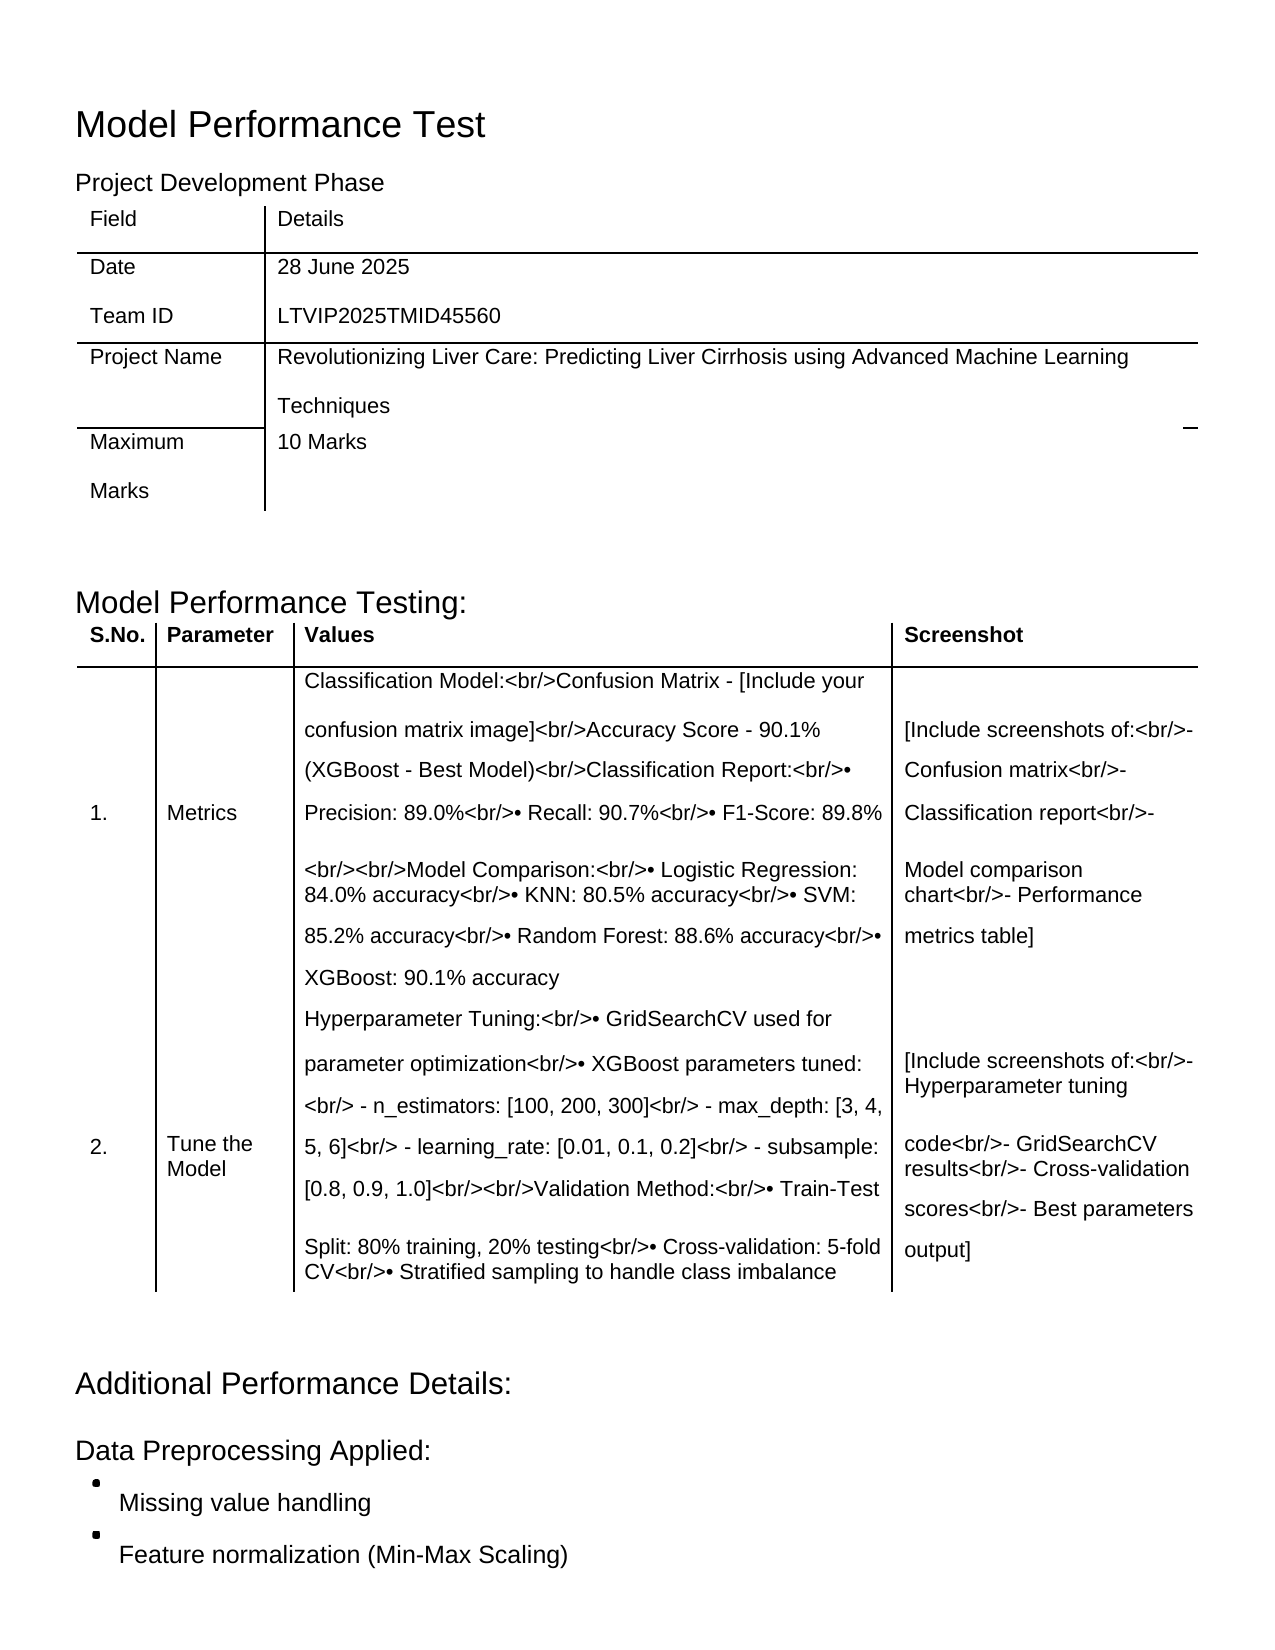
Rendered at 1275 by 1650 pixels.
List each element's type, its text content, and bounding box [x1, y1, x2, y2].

table_cell [157, 1279, 293, 1292]
table_cell [157, 717, 293, 757]
table_cell [77, 1196, 155, 1217]
table_cell [266, 511, 1183, 527]
table_cell [77, 413, 264, 427]
table_cell [295, 1292, 891, 1307]
table_cell 28 June 2025 [266, 254, 1183, 303]
table_cell [295, 1217, 891, 1237]
table_cell [77, 717, 155, 757]
table_cell [1183, 303, 1198, 342]
table_cell [157, 965, 293, 1006]
table_cell Marks [77, 478, 264, 511]
table_cell [893, 1279, 1198, 1292]
table_cell [157, 1196, 293, 1217]
table_cell [77, 511, 264, 527]
table_cell [77, 1093, 155, 1134]
table_cell Model [157, 1156, 293, 1196]
table_cell [157, 860, 293, 882]
table_cell [295, 840, 891, 860]
table_header S.No. [77, 623, 155, 666]
table_cell Metrics [157, 800, 293, 860]
picture [92, 1479, 100, 1487]
table_cell [157, 1006, 293, 1051]
table_cell Split: 80% training, 20% testing<br/>• Cross-validation: 5-fold [295, 1237, 891, 1259]
table_cell [1183, 511, 1198, 527]
table_cell 10 Marks [266, 427, 1183, 498]
table_cell Classification Model:<br/>Confusion Matrix - [Include your [295, 668, 891, 717]
table_cell Project Name [77, 344, 264, 413]
table_header Details [266, 206, 1183, 252]
table_cell code<br/>- GridSearchCV [893, 1134, 1198, 1156]
table_cell 84.0% accuracy<br/>• KNN: 80.5% accuracy<br/>• SVM: [295, 882, 891, 923]
table_cell [77, 1176, 155, 1196]
table_cell [0.8, 0.9, 1.0]<br/><br/>Validation Method:<br/>• Train-Test [295, 1176, 891, 1217]
table_cell [157, 1051, 293, 1073]
table_cell [893, 840, 1198, 860]
table_cell Hyperparameter tuning [893, 1073, 1198, 1134]
table_cell [1183, 413, 1198, 427]
table_cell [157, 1217, 293, 1237]
table_header Parameter [157, 623, 293, 666]
text Additional Performance Details: [75, 1365, 1198, 1401]
table_cell [157, 1237, 293, 1259]
table_cell [157, 668, 293, 717]
text Missing value handling [119, 1488, 1198, 1517]
table_cell [157, 1292, 293, 1307]
text Feature normalization (Min-Max Scaling) [119, 1539, 1198, 1568]
table_cell [77, 757, 155, 799]
table_cell [1183, 499, 1198, 511]
table_cell XGBoost: 90.1% accuracy [295, 965, 891, 1006]
table_cell [77, 882, 155, 923]
table_cell [157, 1073, 293, 1093]
table_cell [266, 499, 1183, 511]
table_cell [77, 1006, 155, 1051]
table_cell [77, 1051, 155, 1073]
table_cell [893, 668, 1198, 717]
table_cell Precision: 89.0%<br/>• Recall: 90.7%<br/>• F1-Score: 89.8% [295, 800, 891, 840]
table_cell Maximum [77, 429, 264, 478]
table_header Values [295, 623, 891, 666]
table_cell [1183, 254, 1198, 303]
table_cell CV<br/>• Stratified sampling to handle class imbalance [295, 1259, 891, 1292]
table_cell results<br/>- Cross-validation [893, 1156, 1198, 1196]
table_cell [157, 923, 293, 965]
table_cell [893, 965, 1198, 1006]
table_cell [77, 860, 155, 882]
table_cell [893, 1006, 1198, 1051]
table_cell output] [893, 1237, 1198, 1279]
picture [92, 1531, 100, 1539]
table_cell [1183, 478, 1198, 498]
table_cell 2. [77, 1134, 155, 1176]
table_cell [77, 1237, 155, 1259]
table_header [1183, 206, 1198, 252]
table_cell metrics table] [893, 923, 1198, 965]
table_cell Model comparison [893, 860, 1198, 882]
table_cell 1. [77, 800, 155, 860]
table_cell Tune the [157, 1134, 293, 1156]
table_cell Date [77, 254, 264, 303]
table_cell [157, 882, 293, 923]
table_cell [77, 1073, 155, 1093]
table_cell [157, 757, 293, 799]
table_cell [157, 1093, 293, 1134]
table_cell [1183, 344, 1198, 393]
table_cell parameter optimization<br/>• XGBoost parameters tuned: [295, 1051, 891, 1093]
table_cell LTVIP2025TMID45560 [266, 303, 1183, 342]
table_cell [77, 965, 155, 1006]
table_cell [77, 1259, 155, 1279]
table_cell chart<br/>- Performance [893, 882, 1198, 923]
table_cell (XGBoost - Best Model)<br/>Classification Report:<br/>• [295, 757, 891, 799]
table_cell <br/> - n_estimators: [100, 200, 300]<br/> - max_depth: [3, 4, [295, 1093, 891, 1134]
table_cell [Include screenshots of:<br/>- [893, 717, 1198, 757]
table_cell <br/><br/>Model Comparison:<br/>• Logistic Regression: [295, 860, 891, 882]
table_header Screenshot [893, 623, 1198, 666]
table_cell [77, 1292, 155, 1307]
table_cell [Include screenshots of:<br/>- [893, 1051, 1198, 1073]
table_cell [77, 1279, 155, 1292]
table_cell [77, 1217, 155, 1237]
text Model Performance Testing: [75, 584, 1198, 620]
table_cell [77, 923, 155, 965]
table_cell Hyperparameter Tuning:<br/>• GridSearchCV used for [295, 1006, 891, 1051]
table_cell Confusion matrix<br/>- [893, 757, 1198, 799]
table_cell [77, 668, 155, 717]
table_cell [157, 1259, 293, 1279]
table_header Field [77, 206, 264, 252]
table_cell [893, 1292, 1198, 1307]
table_cell Revolutionizing Liver Care: Predicting Liver Cirrhosis using Advanced Machine Learning [266, 344, 1183, 393]
table_cell [1183, 429, 1198, 478]
table_cell Techniques [266, 393, 1183, 427]
text Data Preprocessing Applied: [75, 1434, 1198, 1467]
text Project Development Phase [75, 168, 1198, 197]
text Model Performance Test [75, 102, 1198, 145]
table_cell 85.2% accuracy<br/>• Random Forest: 88.6% accuracy<br/>• [295, 923, 891, 965]
table_cell 5, 6]<br/> - learning_rate: [0.01, 0.1, 0.2]<br/> - subsample: [295, 1134, 891, 1176]
table_cell [1183, 393, 1198, 413]
table_cell scores<br/>- Best parameters [893, 1196, 1198, 1237]
table_cell Classification report<br/>- [893, 800, 1198, 840]
table_cell Team ID [77, 303, 264, 342]
table_cell confusion matrix image]<br/>Accuracy Score - 90.1% [295, 717, 891, 757]
